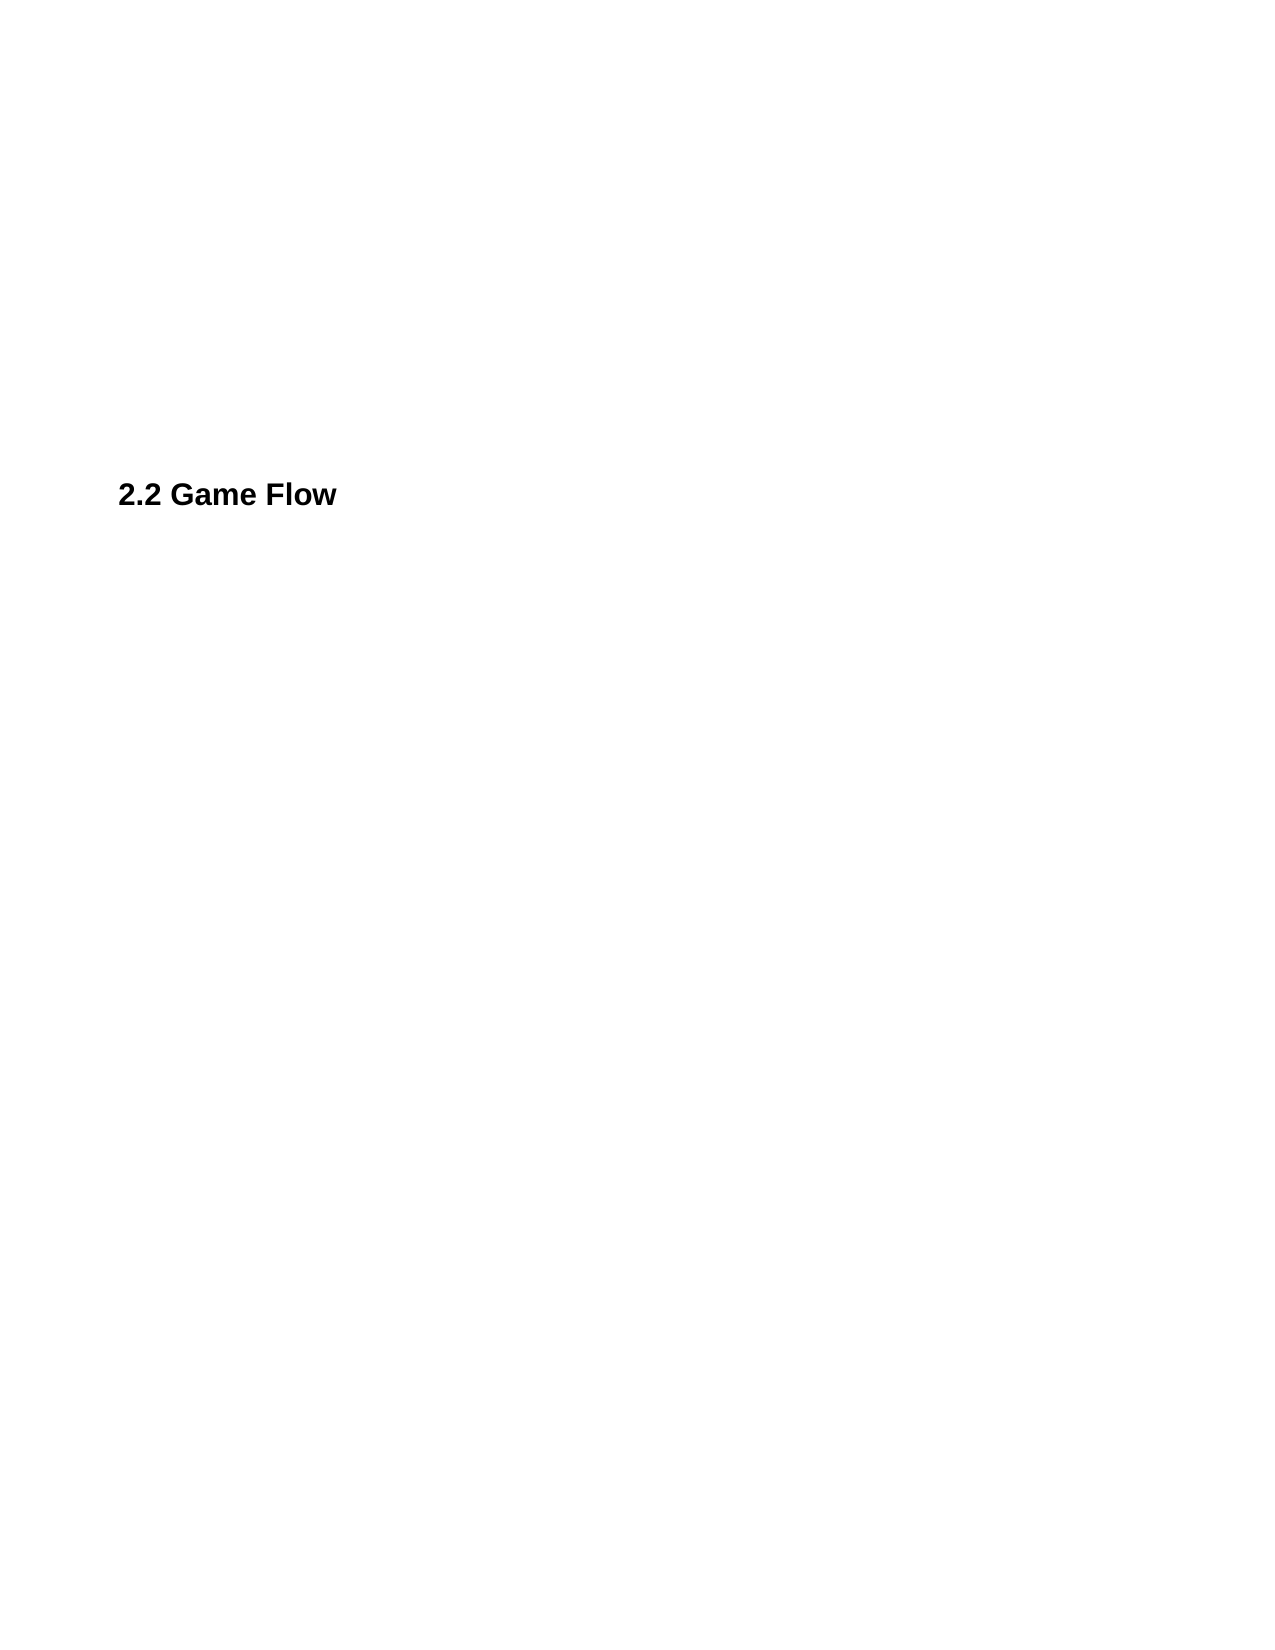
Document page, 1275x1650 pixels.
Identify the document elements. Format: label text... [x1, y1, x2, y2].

text 2.2 Game Flow [118, 476, 1157, 512]
